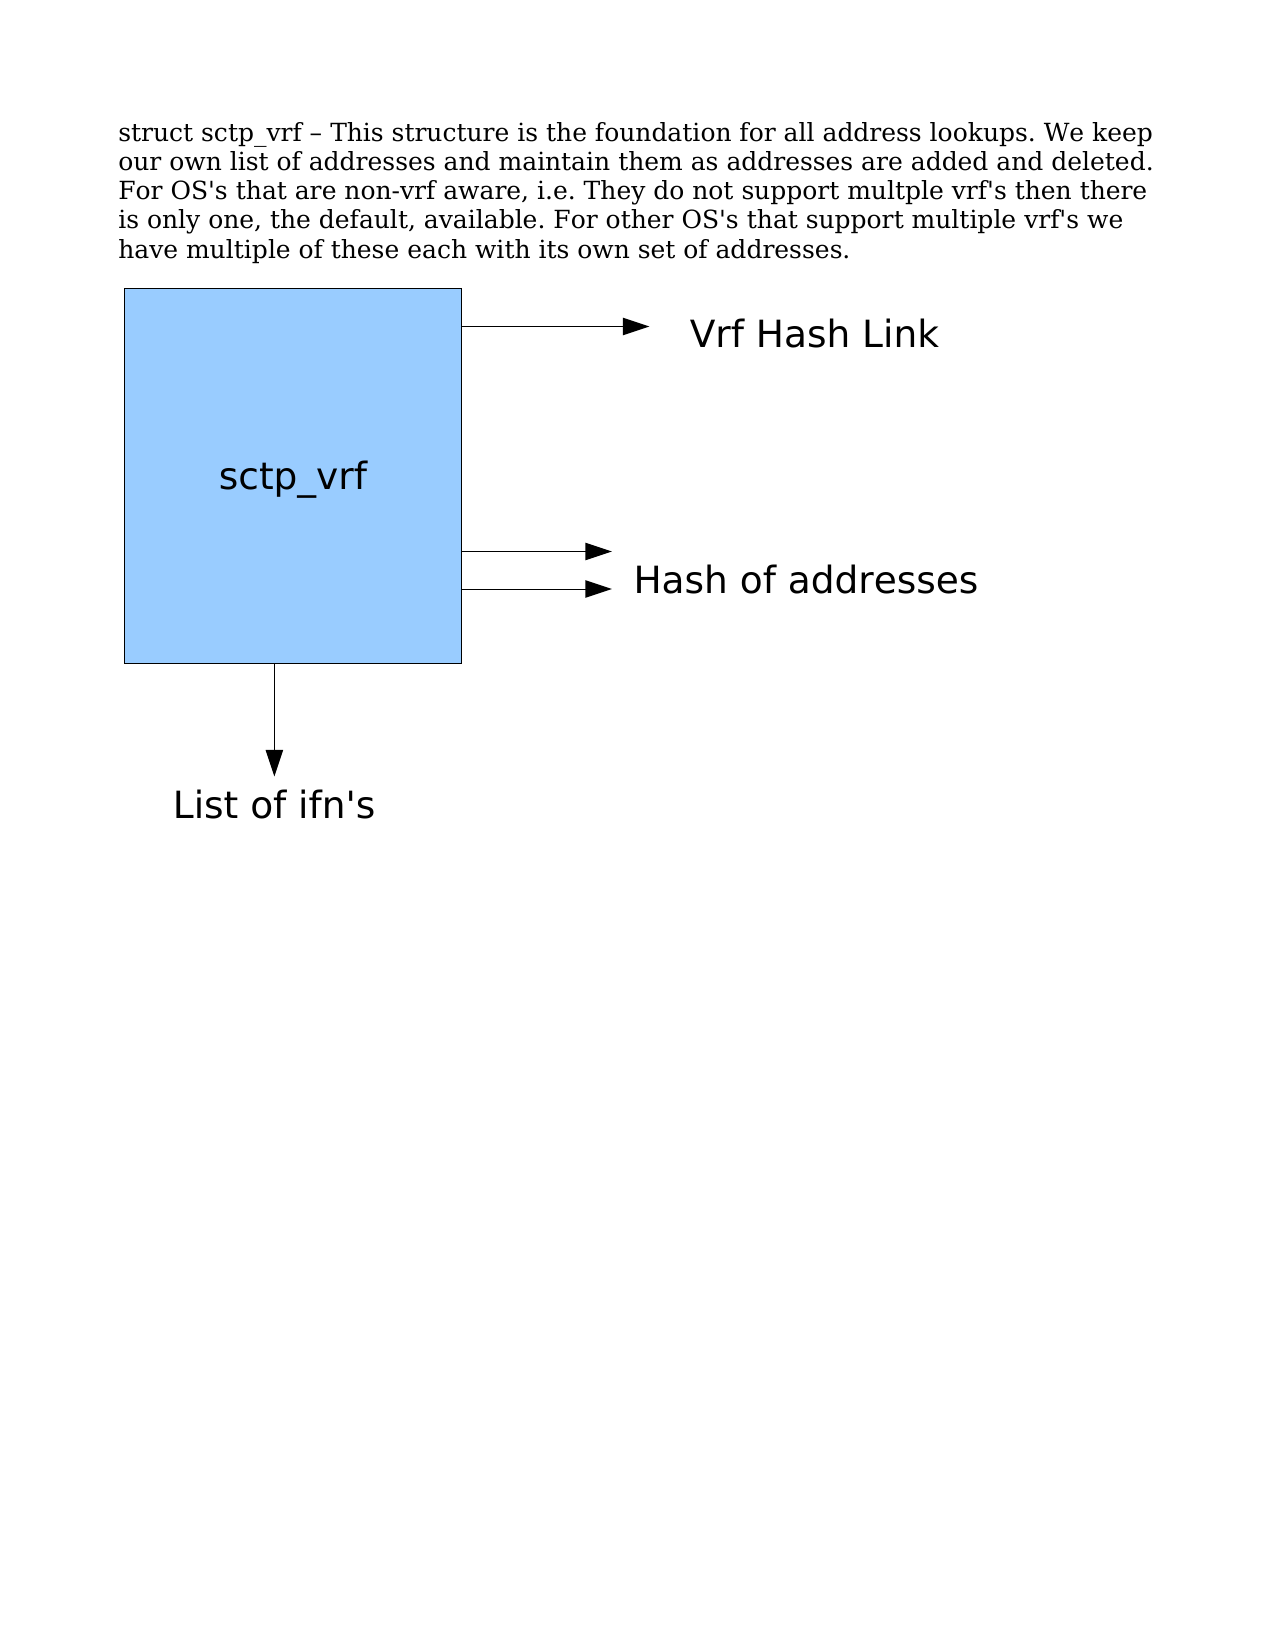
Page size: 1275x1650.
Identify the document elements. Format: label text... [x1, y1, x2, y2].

text struct sctp_vrf – This structure is the foundation for all address lookups. We keep our own list of addresses and maintain them as addresses are added and deleted. For OS's that are non-vrf aware, i.e. They do not support multple vrf's then there is only one, the default, available. For other OS's that support multiple vrf's we have multiple of these each with its own set of addresses. [118, 118, 1157, 264]
